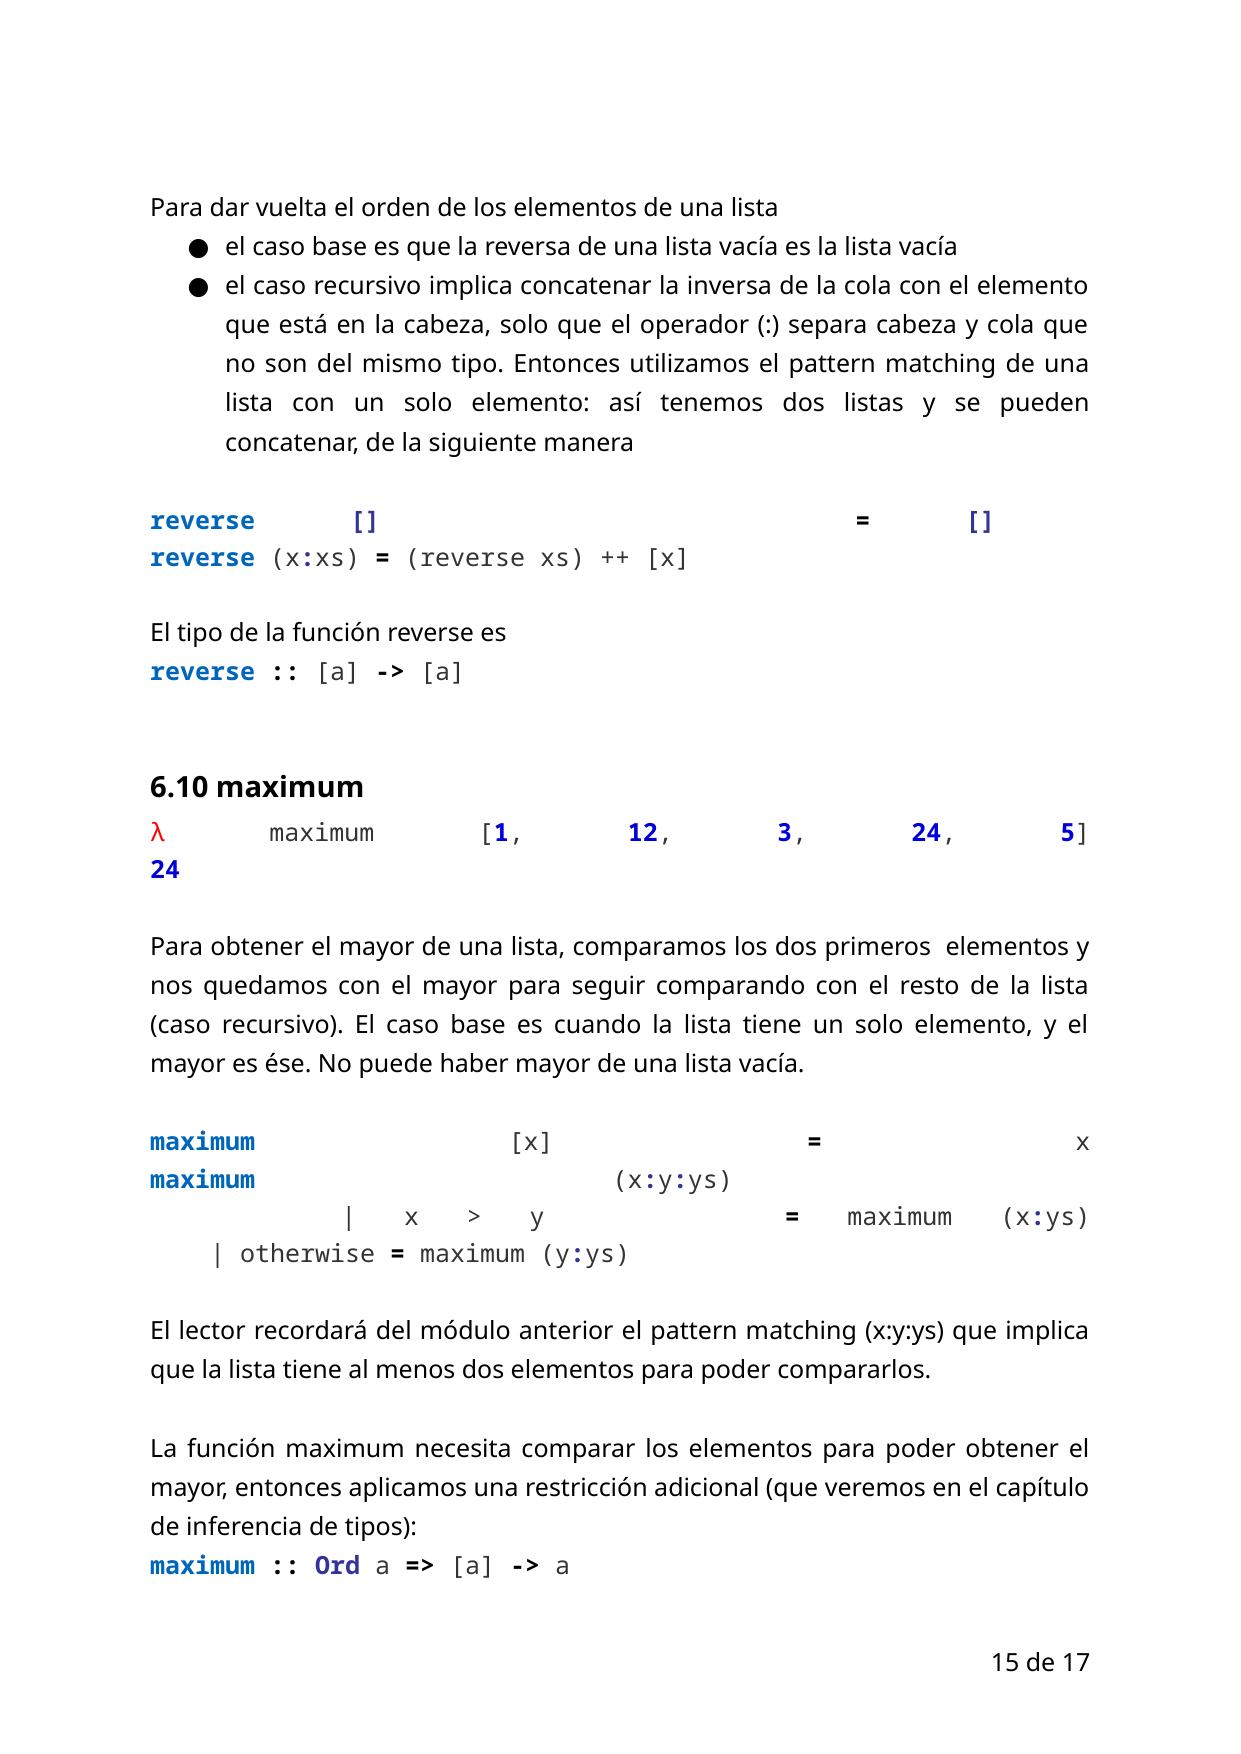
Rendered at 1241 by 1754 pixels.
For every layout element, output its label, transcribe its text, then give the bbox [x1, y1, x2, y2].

subtitle 6.10 maximum [150, 766, 1090, 806]
list el caso recursivo implica concatenar la inversa de la cola con el elemento que está en la cabeza, solo que el operador (:) separa cabeza y cola que no son del mismo tipo. Entonces utilizamos el pattern matching de una lista con un solo elemento: así tenemos dos listas y se pueden concatenar, de la siguiente manera [187, 267, 1090, 458]
text maximum :: Ord a => [a] -> a [150, 1548, 1090, 1582]
text λ maximum [1, 12, 3, 24, 5] 24 [150, 814, 1090, 886]
text Para obtener el mayor de una lista, comparamos los dos primeros elementos y nos quedamos con el mayor para seguir comparando con el resto de la lista (caso recursivo). El caso base es cuando la lista tiene un solo elemento, y el mayor es ése. No puede haber mayor de una lista vacía. [150, 928, 1090, 1080]
text El lector recordará del módulo anterior el pattern matching (x:y:ys) que implica que la lista tiene al menos dos elementos para poder compararlos. [150, 1313, 1090, 1386]
text reverse [] = [] reverse (x:xs) = (reverse xs) ++ [x] [150, 502, 1090, 574]
text La función maximum necesita comparar los elementos para poder obtener el mayor, entonces aplicamos una restricción adicional (que veremos en el capítulo de inferencia de tipos): [150, 1430, 1090, 1543]
text Para dar vuelta el orden de los elementos de una lista [150, 189, 1090, 223]
text maximum [x] = x maximum (x:y:ys) | x > y = maximum (x:ys) | otherwise = maximum (y:ys) [150, 1124, 1090, 1270]
list el caso base es que la reversa de una lista vacía es la lista vacía [187, 228, 1090, 262]
text reverse :: [a] -> [a] [150, 654, 1090, 688]
text El tipo de la función reverse es [150, 615, 1090, 649]
